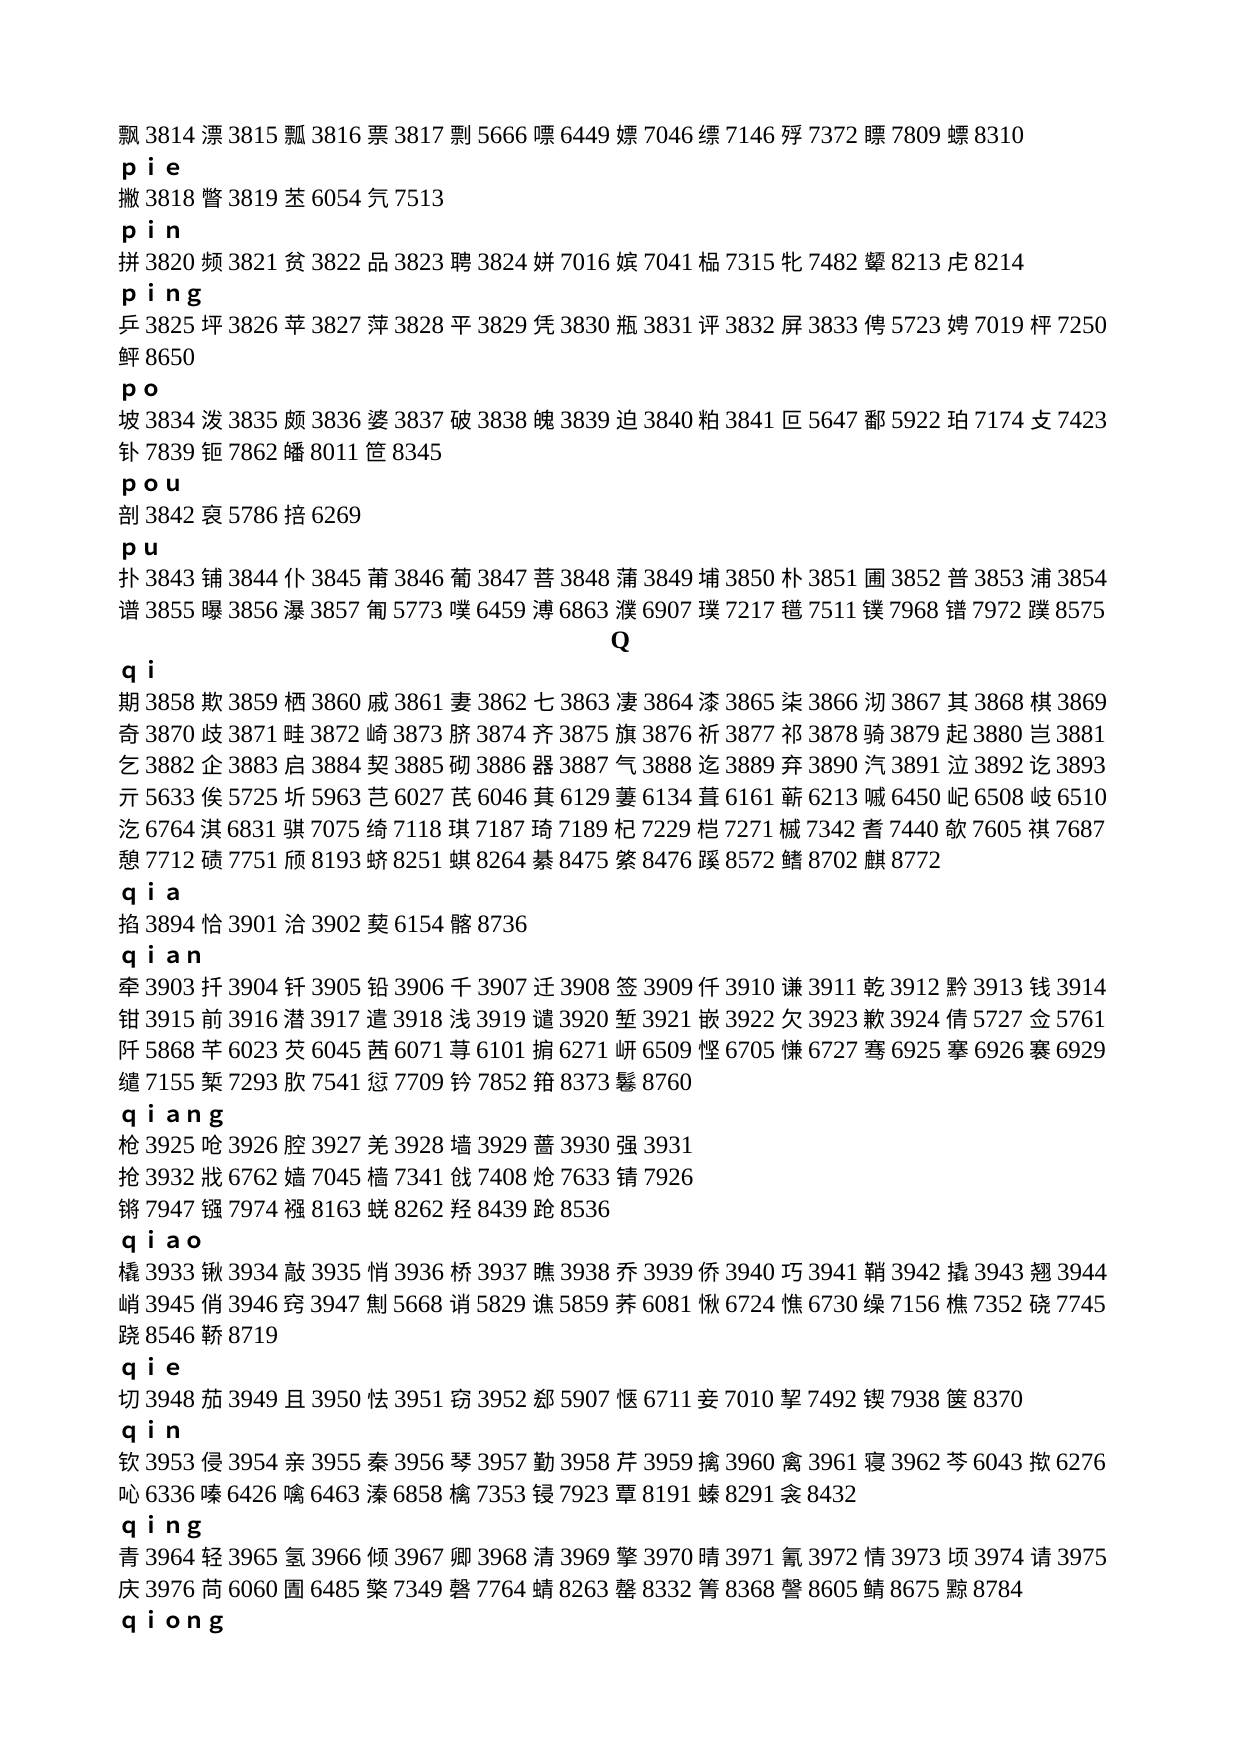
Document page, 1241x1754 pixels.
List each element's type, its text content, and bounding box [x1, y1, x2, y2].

text 飘 3814 漂 3815 瓢 3816 票 3817 剽 5666 嘌 6449 嫖 7046缥 7146 殍 7372 瞟 7809 螵 8310 [118, 118, 1122, 150]
text ｐｏｕ [118, 466, 1122, 498]
text 期 3858 欺 3859 栖 3860 戚 3861 妻 3862 七 3863 凄 3864漆 3865 柒 3866 沏 3867 其 3868 棋 3869 奇 3870 歧 3871畦 3872 崎 3873 脐 3874 齐 3875 旗 3876 祈 3877 祁 3878骑 3879 起 3880 岂 3881 乞 3882 企 3883 启 3884 契 3885砌 3886 器 3887 气 3888 迄 3889 弃 3890 汽 3891 泣 3892讫 3893 亓 5633 俟 5725 圻 5963 芑 6027 芪 6046 萁 6129萋 6134 葺 6161 蕲 6213 嘁 6450 屺 6508 岐 6510 汔 6764淇 6831 骐 7075 绮 7118 琪 7187 琦 7189 杞 7229 桤 7271槭 7342 耆 7440 欹 7605 祺 7687 憩 7712 碛 7751 颀 8193蛴 8251 蜞 8264 綦 8475 綮 8476 蹊 8572 鳍 8702 麒 8772 [118, 685, 1122, 875]
text ｐｕ [118, 530, 1122, 561]
text ｑｉａｎｇ [118, 1097, 1122, 1128]
text 拼 3820 频 3821 贫 3822 品 3823 聘 3824 姘 7016 嫔 7041榀 7315 牝 7482 颦 8213 虍 8214 [118, 245, 1122, 276]
text ｑｉａ [118, 875, 1122, 907]
text 橇 3933 锹 3934 敲 3935 悄 3936 桥 3937 瞧 3938 乔 3939侨 3940 巧 3941 鞘 3942 撬 3943 翘 3944 峭 3945 俏 3946窍 3947 劁 5668 诮 5829 谯 5859 荞 6081 愀 6724 憔 6730缲 7156 樵 7352 硗 7745 跷 8546 鞒 8719 [118, 1255, 1122, 1350]
text ｑｉｎ [118, 1413, 1122, 1445]
text 牵 3903 扦 3904 钎 3905 铅 3906 千 3907 迁 3908 签 3909仟 3910 谦 3911 乾 3912 黔 3913 钱 3914 钳 3915 前 3916潜 3917 遣 3918 浅 3919 谴 3920 堑 3921 嵌 3922 欠 3923歉 3924 倩 5727 佥 5761 阡 5868 芊 6023 芡 6045 茜 6071荨 6101 掮 6271 岍 6509 悭 6705 慊 6727 骞 6925 搴 6926褰 6929 缱 7155 椠 7293 肷 7541 愆 7709 钤 7852 箝 8373鬈 8760 [118, 970, 1122, 1097]
text ｑｉ [118, 653, 1122, 685]
text 锵 7947 镪 7974 襁 8163 蜣 8262 羟 8439 跄 8536 [118, 1192, 1122, 1223]
text ｐｉｎｇ [118, 276, 1122, 308]
text 撇 3818 瞥 3819 苤 6054 氕 7513 [118, 181, 1122, 213]
text 青 3964 轻 3965 氢 3966 倾 3967 卿 3968 清 3969 擎 3970晴 3971 氰 3972 情 3973 顷 3974 请 3975 庆 3976 苘 6060圊 6485 檠 7349 磬 7764 蜻 8263 罄 8332 箐 8368 謦 8605鲭 8675 黥 8784 [118, 1540, 1122, 1603]
text 剖 3842 裒 5786 掊 6269 [118, 498, 1122, 530]
text ｑｉｎｇ [118, 1508, 1122, 1540]
text ｑｉｏｎｇ [118, 1603, 1122, 1635]
text ｑｉａｎ [118, 938, 1122, 970]
text Q [118, 625, 1122, 653]
text 坡 3834 泼 3835 颇 3836 婆 3837 破 3838 魄 3839 迫 3840粕 3841 叵 5647 鄱 5922 珀 7174 攴 7423 钋 7839 钷 7862皤 8011 笸 8345 [118, 403, 1122, 466]
text 切 3948 茄 3949 且 3950 怯 3951 窃 3952 郄 5907 惬 6711妾 7010 挈 7492 锲 7938 箧 8370 [118, 1382, 1122, 1413]
text 扑 3843 铺 3844 仆 3845 莆 3846 葡 3847 菩 3848 蒲 3849埔 3850 朴 3851 圃 3852 普 3853 浦 3854 谱 3855 曝 3856瀑 3857 匍 5773 噗 6459 溥 6863 濮 6907 璞 7217 氆 7511镤 7968 镨 7972 蹼 8575 [118, 561, 1122, 625]
text ｐｏ [118, 371, 1122, 403]
text 掐 3894 恰 3901 洽 3902 葜 6154 髂 8736 [118, 907, 1122, 938]
text 钦 3953 侵 3954 亲 3955 秦 3956 琴 3957 勤 3958 芹 3959擒 3960 禽 3961 寝 3962芩 6043 揿 6276 吣 6336嗪 6426 噙 6463 溱 6858 檎 7353 锓 7923 覃 8191 螓 8291衾 8432 [118, 1445, 1122, 1508]
text 抢 3932 戕 6762 嫱 7045 樯 7341 戗 7408 炝 7633 锖 7926 [118, 1160, 1122, 1192]
text ｑｉｅ [118, 1350, 1122, 1382]
text 乒 3825 坪 3826 苹 3827 萍 3828 平 3829 凭 3830 瓶 3831评 3832 屏 3833 俜 5723 娉 7019 枰 7250 鲆 8650 [118, 308, 1122, 371]
text 枪 3925 呛 3926 腔 3927 羌 3928 墙 3929 蔷 3930 强 3931 [118, 1128, 1122, 1160]
text ｐｉｅ [118, 150, 1122, 181]
text ｐｉｎ [118, 213, 1122, 245]
text ｑｉａｏ [118, 1223, 1122, 1255]
